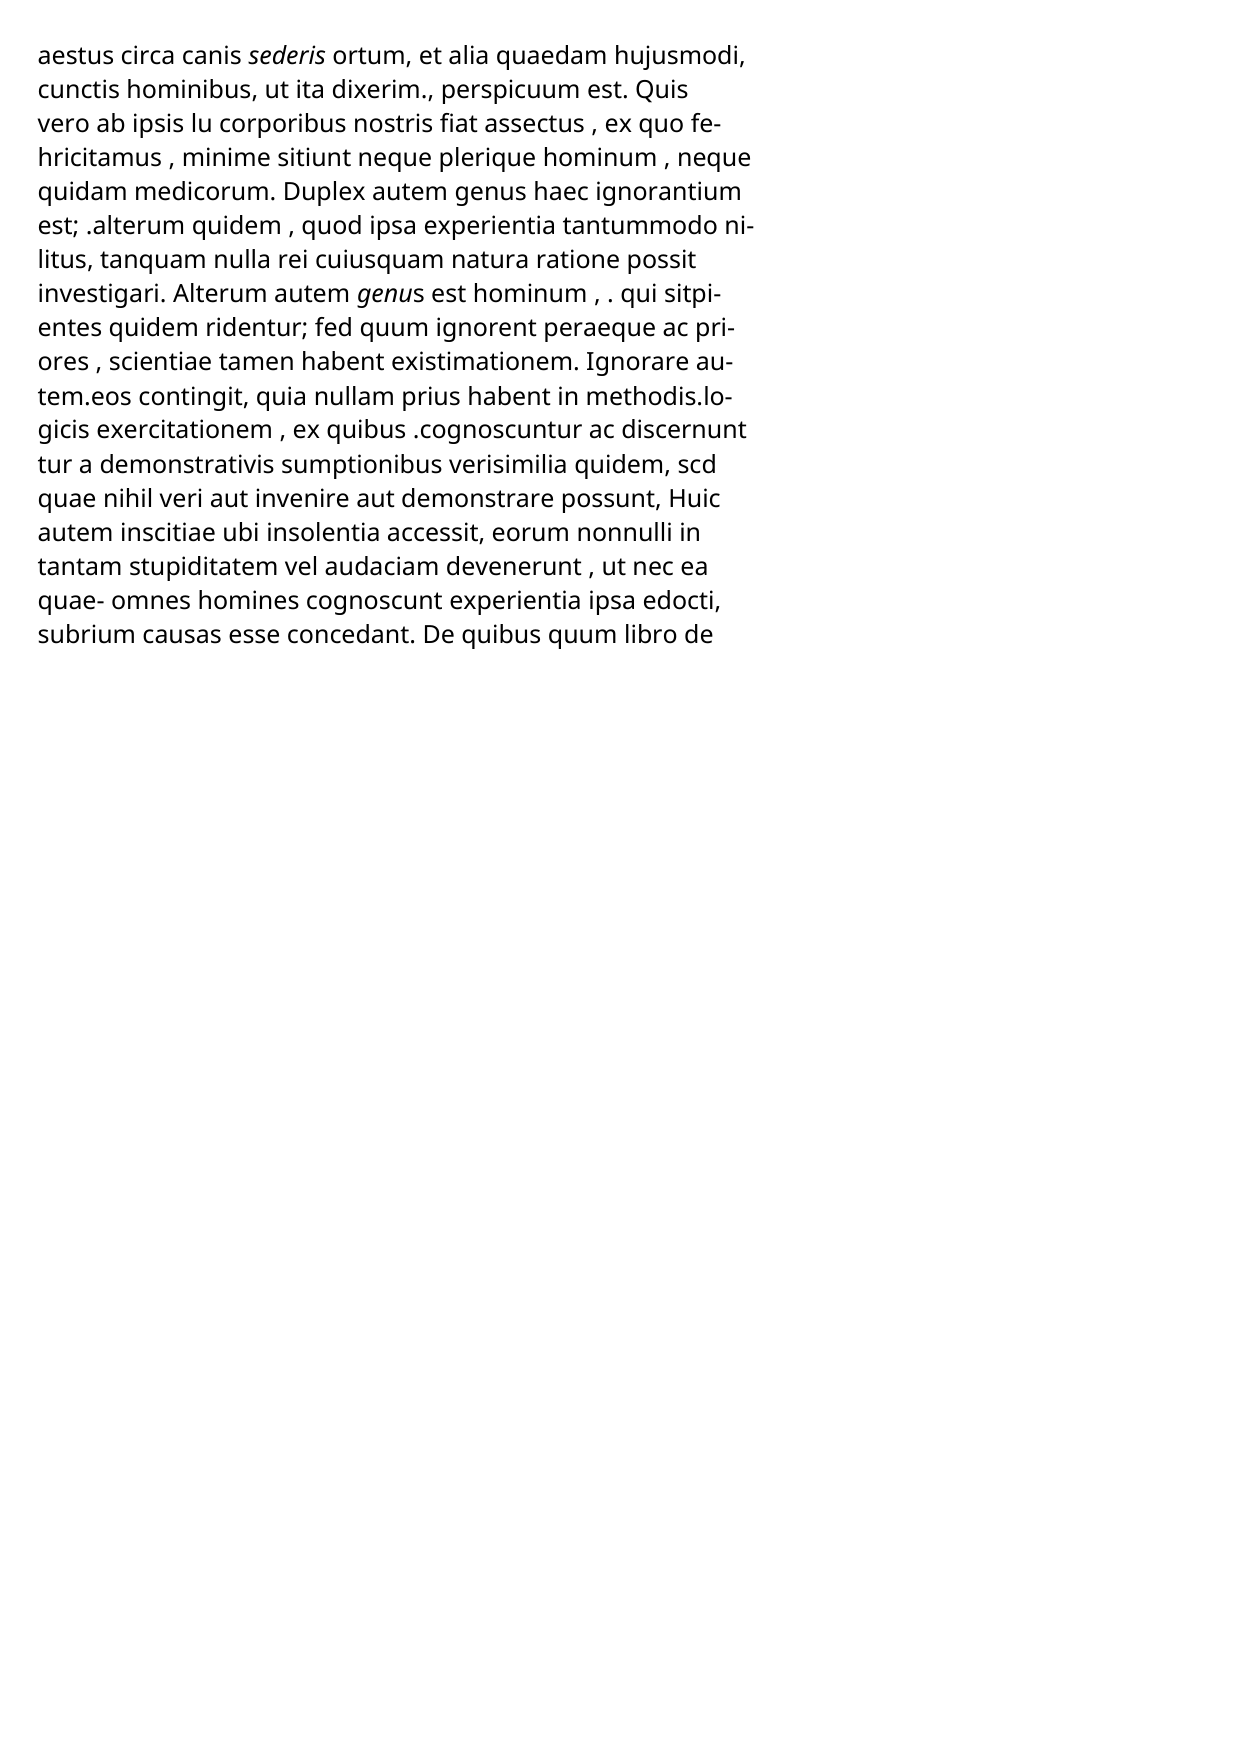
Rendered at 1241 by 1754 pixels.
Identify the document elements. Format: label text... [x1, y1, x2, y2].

text aestus circa canis sederis ortum, et alia quaedam hujusmodi, cunctis hominibus, ut ita dixerim., perspicuum est. Quis vero ab ipsis lu corporibus nostris fiat assectus , ex quo fe- hricitamus , minime sitiunt neque plerique hominum , neque quidam medicorum. Duplex autem genus haec ignorantium est; .alterum quidem , quod ipsa experientia tantummodo ni- litus, tanquam nulla rei cuiusquam natura ratione possit investigari. Alterum autem genus est hominum , . qui sitpi- entes quidem ridentur; fed quum ignorent peraeque ac pri- ores , scientiae tamen habent existimationem. Ignorare au- tem.eos contingit, quia nullam prius habent in methodis.lo- gicis exercitationem , ex quibus .cognoscuntur ac discernunt tur a demonstrativis sumptionibus verisimilia quidem, scd quae nihil veri aut invenire aut demonstrare possunt, Huic autem inscitiae ubi insolentia accessit, eorum nonnulli in tantam stupiditatem vel audaciam devenerunt , ut nec ea quae- omnes homines cognoscunt experientia ipsa edocti, subrium causas esse concedant. De quibus quum libro de [37, 37, 1203, 651]
